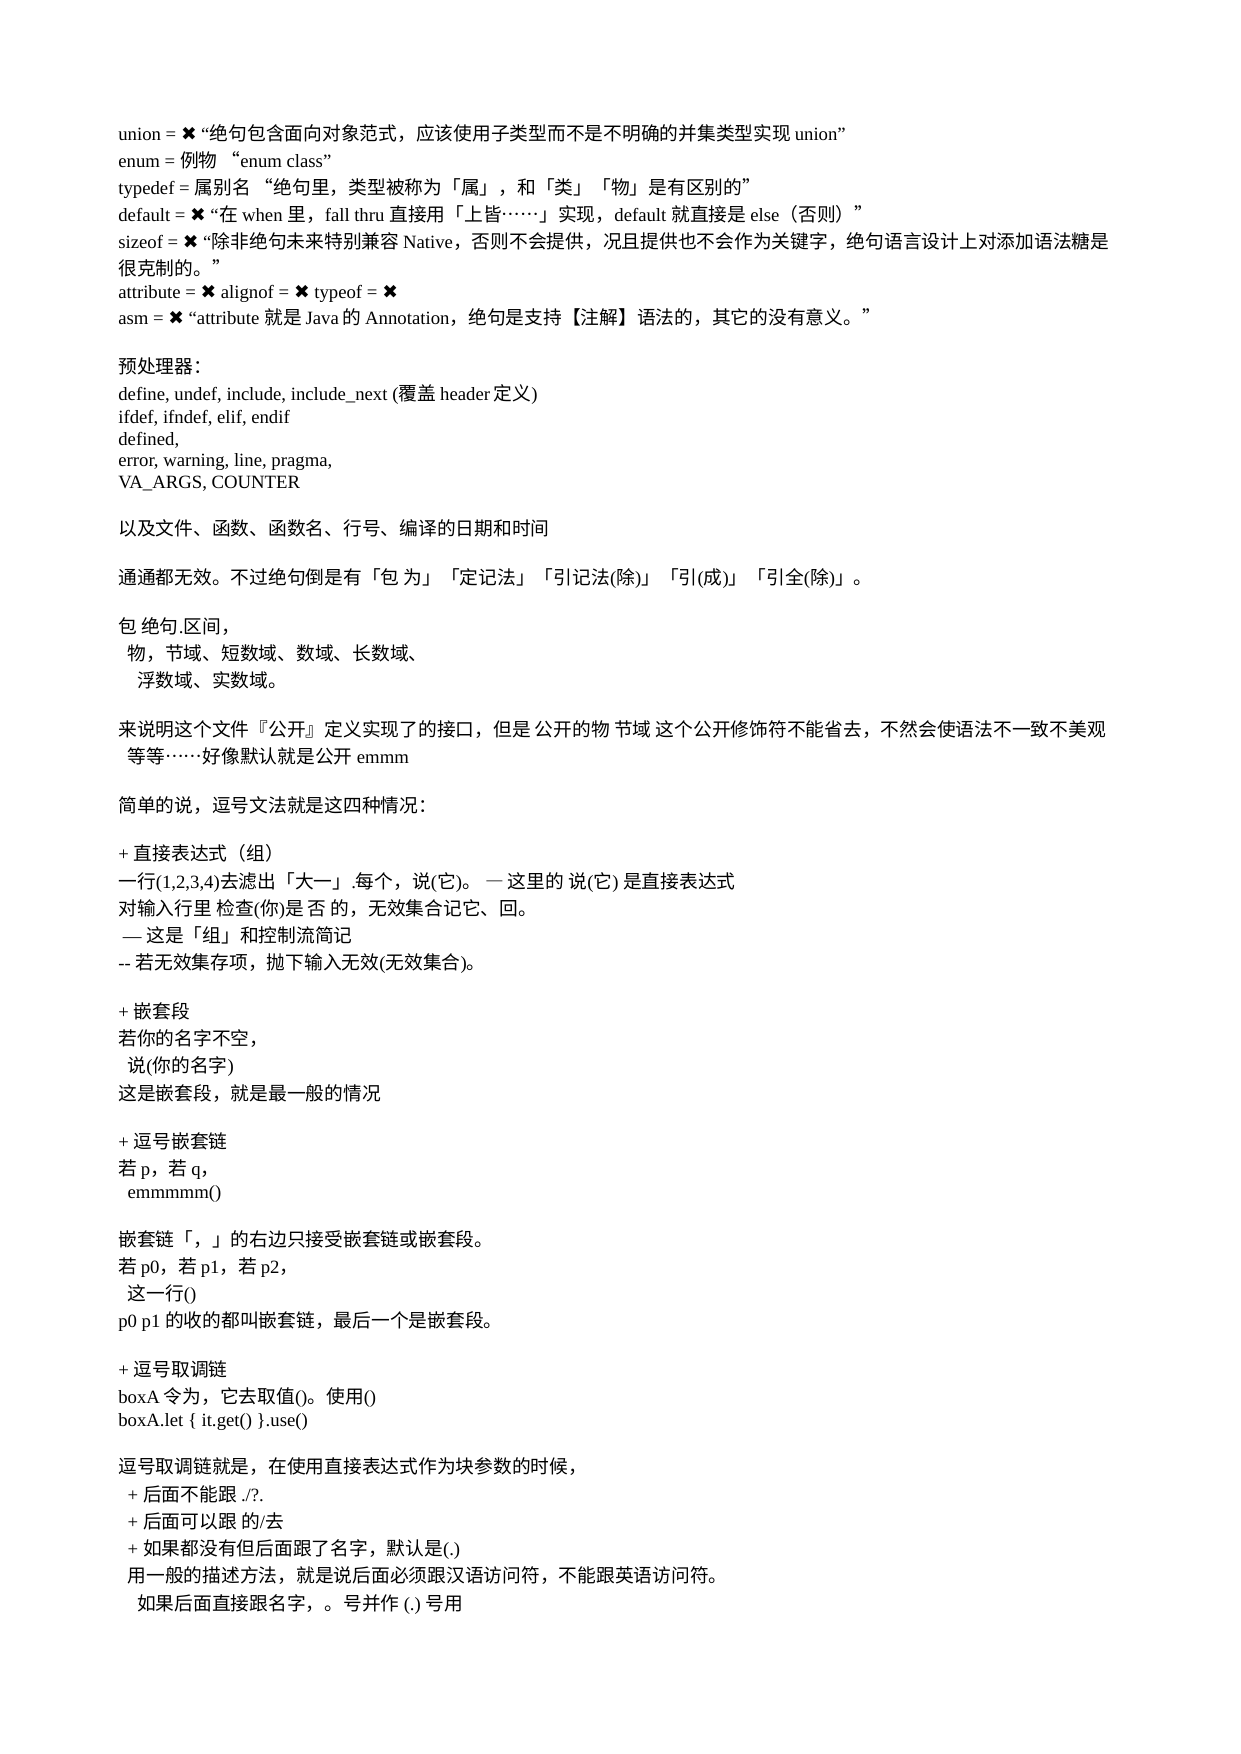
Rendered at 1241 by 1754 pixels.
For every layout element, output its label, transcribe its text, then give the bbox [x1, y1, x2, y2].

text 对输入行里 检查(你)是 否 的，无效集合记它、回。 [118, 893, 1122, 921]
text 若你的名字不空， [118, 1024, 1122, 1051]
text union = ✖️ “绝句包含面向对象范式，应该使用子类型而不是不明确的并集类型实现union” [118, 118, 1122, 145]
text default = ✖️ “在 when 里，fall thru 直接用「上皆……」实现，default 就直接是 else（否则）” [118, 200, 1122, 227]
text + 直接表达式（组） [118, 839, 1122, 866]
text 浮数域、实数域。 [118, 666, 1122, 693]
text defined, [118, 427, 1122, 449]
text 来说明这个文件『公开』定义实现了的接口，但是 公开的物 节域 这个公开修饰符不能省去，不然会使语法不一致不美观 [118, 714, 1122, 742]
text + 逗号取调链 [118, 1355, 1122, 1382]
text enum = 例物 “enum class” [118, 145, 1122, 172]
text VA_ARGS, COUNTER [118, 471, 1122, 492]
text 如果后面直接跟名字，。号并作 (.) 号用 [118, 1588, 1122, 1615]
text 物，节域、短数域、数域、长数域、 [118, 638, 1122, 666]
text 以及文件、函数、函数名、行号、编译的日期和时间 [118, 514, 1122, 541]
text typedef = 属别名 “绝句里，类型被称为「属」，和「类」「物」是有区别的” [118, 172, 1122, 200]
text 通通都无效。不过绝句倒是有「包 为」「定记法」「引记法(除)」「引(成)」「引全(除)」。 [118, 562, 1122, 590]
text 这是嵌套段，就是最一般的情况 [118, 1078, 1122, 1105]
text boxA.let { it.get() }.use() [118, 1409, 1122, 1431]
text 嵌套链「，」的右边只接受嵌套链或嵌套段。 [118, 1224, 1122, 1252]
text + 后面不能跟 ./?. [118, 1479, 1122, 1507]
text 一行(1,2,3,4)去滤出「大一」.每个，说(它)。 — 这里的 说(它) 是直接表达式 [118, 866, 1122, 893]
text 包 绝句.区间， [118, 611, 1122, 638]
text emmmmm() [118, 1181, 1122, 1203]
text 逗号取调链就是，在使用直接表达式作为块参数的时候， [118, 1452, 1122, 1479]
text asm = ✖️ “attribute 就是Java的Annotation，绝句是支持【注解】语法的，其它的没有意义。” [118, 303, 1122, 330]
text + 如果都没有但后面跟了名字，默认是(.) [118, 1534, 1122, 1561]
text + 后面可以跟 的/去 [118, 1507, 1122, 1534]
text ifdef, ifndef, elif, endif [118, 406, 1122, 427]
text 若p0，若p1，若p2， [118, 1252, 1122, 1279]
text — 这是「组」和控制流简记 [118, 921, 1122, 948]
text 等等……好像默认就是公开 emmm [118, 742, 1122, 769]
text 这一行() [118, 1279, 1122, 1306]
text 若p，若q， [118, 1154, 1122, 1181]
text + 逗号嵌套链 [118, 1127, 1122, 1154]
text + 嵌套段 [118, 997, 1122, 1024]
text 简单的说，逗号文法就是这四种情况： [118, 790, 1122, 817]
text -- 若无效集存项，抛下输入无效(无效集合)。 [118, 948, 1122, 975]
text sizeof = ✖️ “除非绝句未来特别兼容Native，否则不会提供，况且提供也不会作为关键字，绝句语言设计上对添加语法糖是很克制的。” [118, 227, 1122, 281]
text error, warning, line, pragma, [118, 449, 1122, 471]
text define, undef, include, include_next (覆盖header定义) [118, 379, 1122, 406]
text p0 p1 的收的都叫嵌套链，最后一个是嵌套段。 [118, 1306, 1122, 1333]
text 用一般的描述方法，就是说后面必须跟汉语访问符，不能跟英语访问符。 [118, 1561, 1122, 1588]
text 说(你的名字) [118, 1051, 1122, 1078]
text attribute = ✖️ alignof = ✖️ typeof = ✖️ [118, 281, 1122, 303]
text 预处理器： [118, 352, 1122, 379]
text boxA令为，它去取值()。使用() [118, 1382, 1122, 1409]
